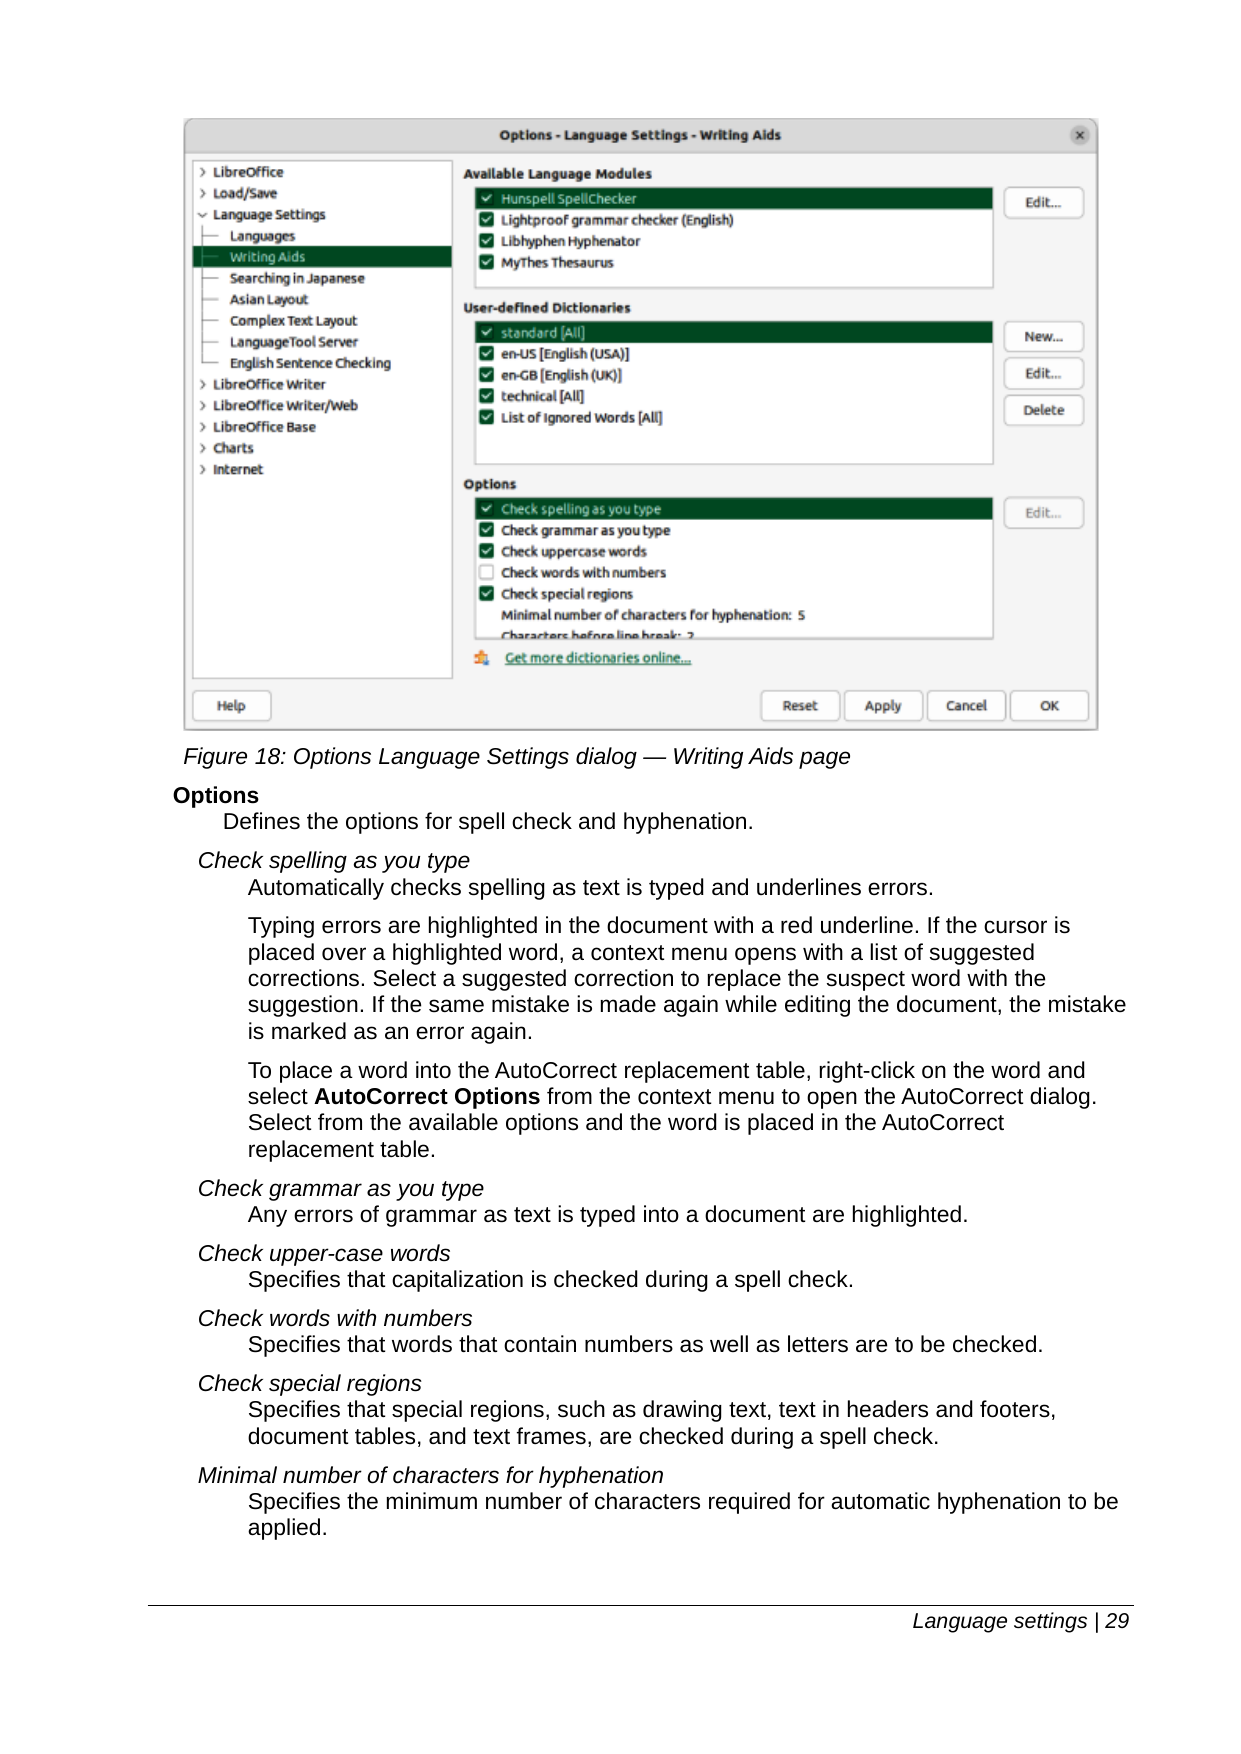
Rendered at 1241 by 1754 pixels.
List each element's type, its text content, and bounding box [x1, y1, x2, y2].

text To place a word into the AutoCorrect replacement table, right-click on the word and select AutoCorrect Options from the context menu to open the AutoCorrect dialog. Select from the available options and the word is placed in the AutoCorrect replacement table. [248, 1057, 1134, 1162]
text Check words with numbers [198, 1305, 1134, 1331]
text Check special regions [198, 1370, 1134, 1396]
text Defines the options for spell check and hyphenation. [223, 808, 1134, 834]
text Check upper-case words [198, 1240, 1134, 1266]
text Specifies the minimum number of characters required for automatic hyphenation to be applied. [248, 1488, 1134, 1541]
text Figure 18: Options Language Settings dialog — Writing Aids page [183, 743, 1098, 769]
text Any errors of grammar as text is typed into a document are highlighted. [248, 1201, 1134, 1227]
text Options [173, 782, 1134, 808]
text Specifies that capitalization is checked during a spell check. [248, 1266, 1134, 1292]
text Specifies that special regions, such as drawing text, text in headers and footers, document tables, and text frames, are checked during a spell check. [248, 1396, 1134, 1449]
text Minimal number of characters for hyphenation [198, 1462, 1134, 1488]
text Check grammar as you type [198, 1174, 1134, 1201]
text Specifies that words that contain numbers as well as letters are to be checked. [248, 1331, 1134, 1358]
text Typing errors are highlighted in the document with a red underline. If the cursor is placed over a highlighted word, a context menu opens with a list of suggested corrections. Select a suggested correction to replace the suspect word with the suggestion. If the same mistake is made again while editing the document, the mistake is marked as an error again. [248, 912, 1134, 1044]
text Automatically checks spelling as text is typed and underlines errors. [248, 873, 1134, 900]
text Check spelling as you type [198, 847, 1134, 873]
picture [183, 118, 1099, 731]
